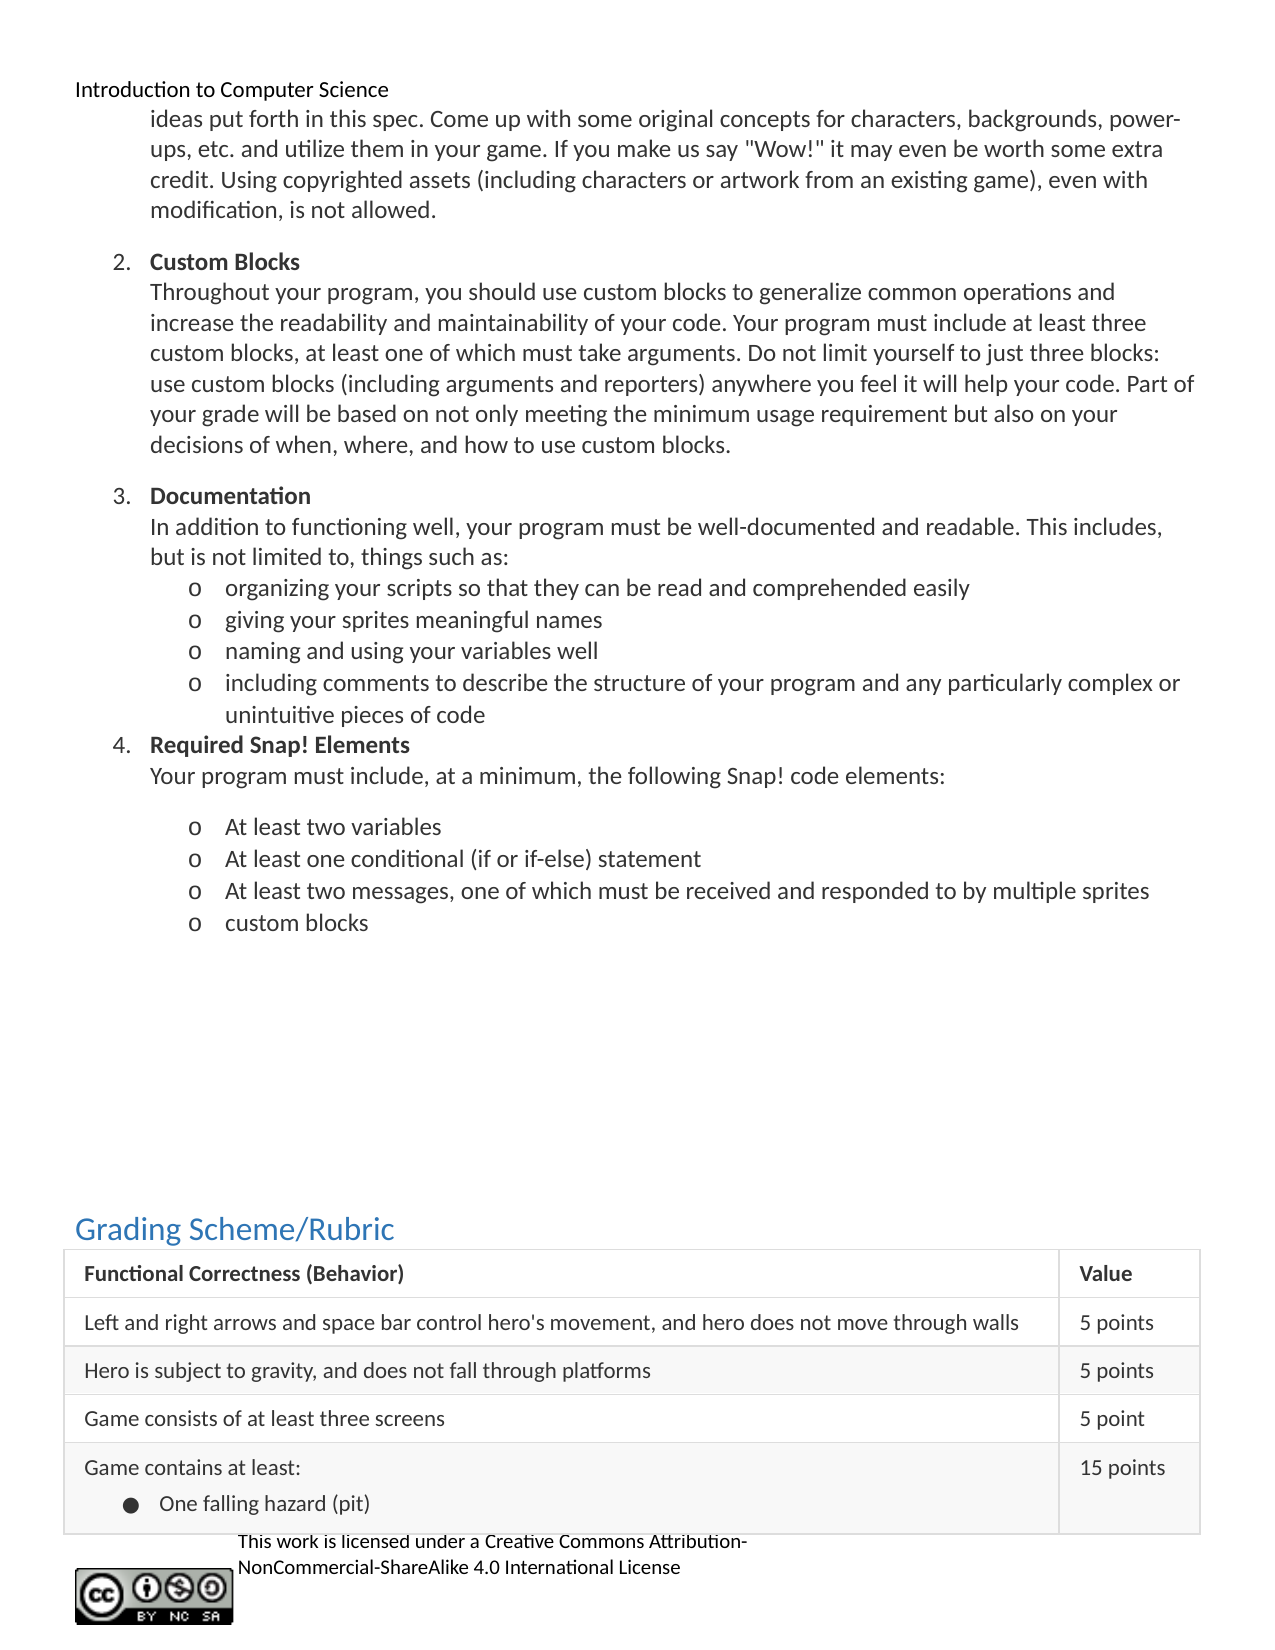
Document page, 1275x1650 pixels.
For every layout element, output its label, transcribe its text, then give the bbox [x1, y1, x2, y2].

table_cell Game contains at least: One falling hazard (pit) One stationary enemy One moving enemy [65, 1443, 1058, 1533]
list Custom Blocks Throughout your program, you should use custom blocks to generalize common operations and increase the readability and maintainability of your code. Your program must include at least three custom blocks, at least one of which must take arguments. Do not limit yourself to just three blocks: use custom blocks (including arguments and reporters) anywhere you feel it will help your code. Part of your grade will be based on not only meeting the minimum usage requirement but also on your decisions of when, where, and how to use custom blocks. [112, 246, 1200, 459]
list At least two messages, one of which must be received and responded to by multiple sprites [187, 875, 1200, 907]
list At least two variables [187, 811, 1200, 843]
picture [75, 1568, 234, 1625]
list including comments to describe the structure of your program and any particularly complex or unintuitive pieces of code [187, 667, 1200, 729]
table_header Functional Correctness (Behavior) [65, 1250, 1058, 1297]
subtitle Grading Scheme/Rubric [75, 1208, 1200, 1248]
table_cell 15 points [1060, 1443, 1199, 1533]
table_cell Hero is subject to gravity, and does not fall through platforms [65, 1347, 1058, 1393]
list Required Snap! Elements Your program must include, at a minimum, the following Snap! code elements: [112, 729, 1200, 791]
list ideas put forth in this spec. Come up with some original concepts for characters, backgrounds, power-ups, etc. and utilize them in your game. If you make us say "Wow!" it may even be worth some extra credit. Using copyrighted assets (including characters or artwork from an existing game), even with modification, is not allowed. [112, 103, 1200, 225]
list giving your sprites meaningful names [187, 604, 1200, 636]
table_cell 5 points [1060, 1298, 1199, 1345]
list custom blocks [187, 907, 1200, 938]
table_cell Left and right arrows and space bar control hero's movement, and hero does not move through walls [65, 1298, 1058, 1345]
table_cell Game consists of at least three screens [65, 1395, 1058, 1442]
table_cell 5 point [1060, 1395, 1199, 1442]
table_header Value [1060, 1250, 1199, 1297]
table_cell 5 points [1060, 1347, 1199, 1393]
list organizing your scripts so that they can be read and comprehended easily [187, 572, 1200, 604]
list Documentation In addition to functioning well, your program must be well-documented and readable. This includes, but is not limited to, things such as: [112, 480, 1200, 572]
list naming and using your variables well [187, 636, 1200, 667]
list At least one conditional (if or if-else) statement [187, 843, 1200, 875]
